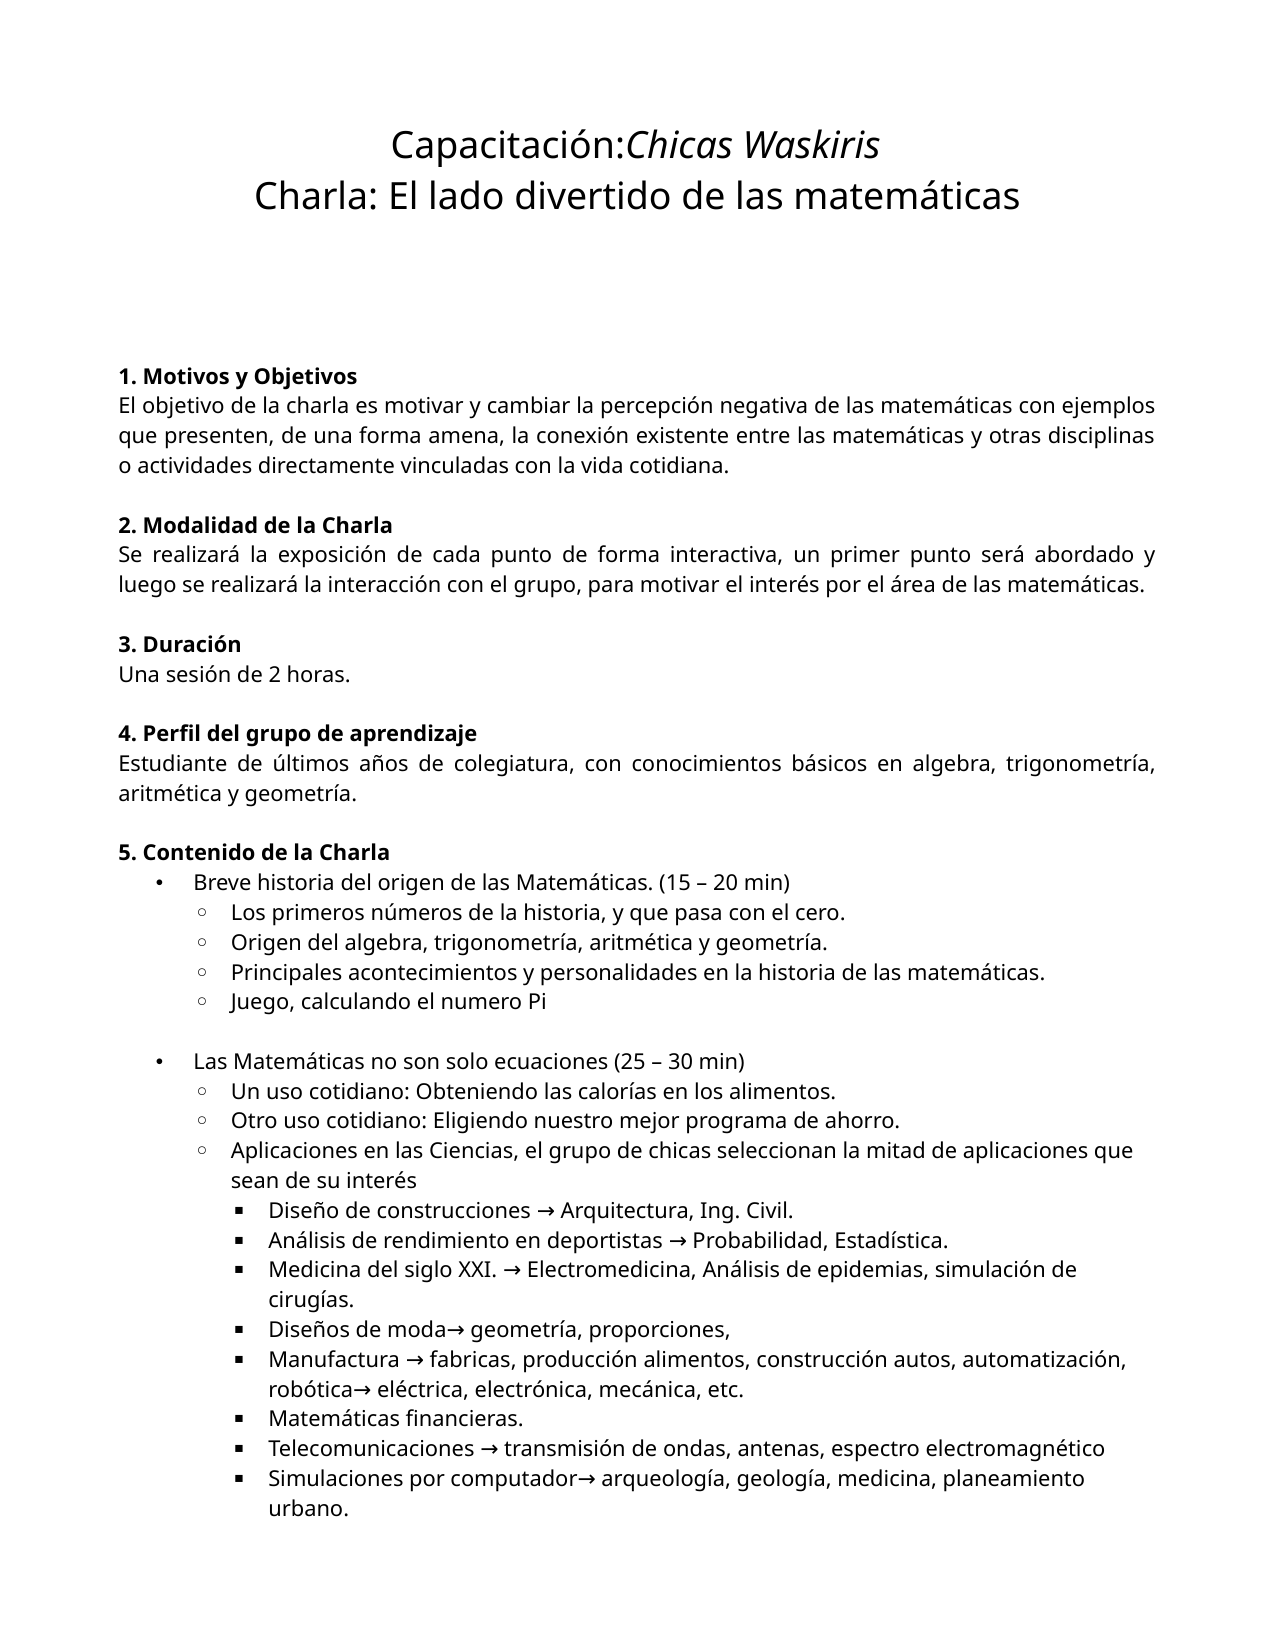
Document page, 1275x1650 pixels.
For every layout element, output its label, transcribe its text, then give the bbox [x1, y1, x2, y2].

list Otro uso cotidiano: Eligiendo nuestro mejor programa de ahorro. [193, 1105, 1157, 1135]
list Matemáticas financieras. [231, 1403, 1157, 1433]
list Diseños de moda→ geometría, proporciones, [231, 1314, 1157, 1344]
list Origen del algebra, trigonometría, aritmética y geometría. [193, 927, 1157, 956]
list Los primeros números de la historia, y que pasa con el cero. [193, 897, 1157, 927]
text 4. Perfil del grupo de aprendizaje [118, 718, 1157, 748]
list Simulaciones por computador→ arqueología, geología, medicina, planeamiento urbano. [231, 1463, 1157, 1522]
text Capacitación:Chicas Waskiris [118, 118, 1157, 169]
text Estudiante de últimos años de colegiatura, con conocimientos básicos en algebra, trigonometría, aritmética y geometría. [118, 748, 1157, 807]
list Juego, calculando el numero Pi [193, 986, 1157, 1016]
list Breve historia del origen de las Matemáticas. (15 – 20 min) [156, 867, 1157, 897]
list Un uso cotidiano: Obteniendo las calorías en los alimentos. [193, 1076, 1157, 1105]
list Principales acontecimientos y personalidades en la historia de las matemáticas. [193, 956, 1157, 986]
list Las Matemáticas no son solo ecuaciones (25 – 30 min) [156, 1046, 1157, 1076]
list Diseño de construcciones → Arquitectura, Ing. Civil. [231, 1195, 1157, 1224]
text Charla: El lado divertido de las matemáticas [118, 169, 1157, 220]
text 2. Modalidad de la Charla [118, 509, 1157, 539]
text Se realizará la exposición de cada punto de forma interactiva, un primer punto será abordado y luego se realizará la interacción con el grupo, para motivar el interés por el área de las matemáticas. [118, 539, 1157, 599]
text 1. Motivos y Objetivos [118, 361, 1157, 390]
list Análisis de rendimiento en deportistas → Probabilidad, Estadística. [231, 1224, 1157, 1254]
list Aplicaciones en las Ciencias, el grupo de chicas seleccionan la mitad de aplicaciones que sean de su interés [193, 1135, 1157, 1195]
text El objetivo de la charla es motivar y cambiar la percepción negativa de las matemáticas con ejemplos que presenten, de una forma amena, la conexión existente entre las matemáticas y otras disciplinas o actividades directamente vinculadas con la vida cotidiana. [118, 390, 1157, 480]
list Manufactura → fabricas, producción alimentos, construcción autos, automatización, robótica→ eléctrica, electrónica, mecánica, etc. [231, 1344, 1157, 1403]
text 3. Duración [118, 629, 1157, 658]
list Medicina del siglo XXI. → Electromedicina, Análisis de epidemias, simulación de cirugías. [231, 1254, 1157, 1314]
text 5. Contenido de la Charla [118, 837, 1157, 867]
text Una sesión de 2 horas. [118, 658, 1157, 688]
list Telecomunicaciones → transmisión de ondas, antenas, espectro electromagnético [231, 1433, 1157, 1463]
